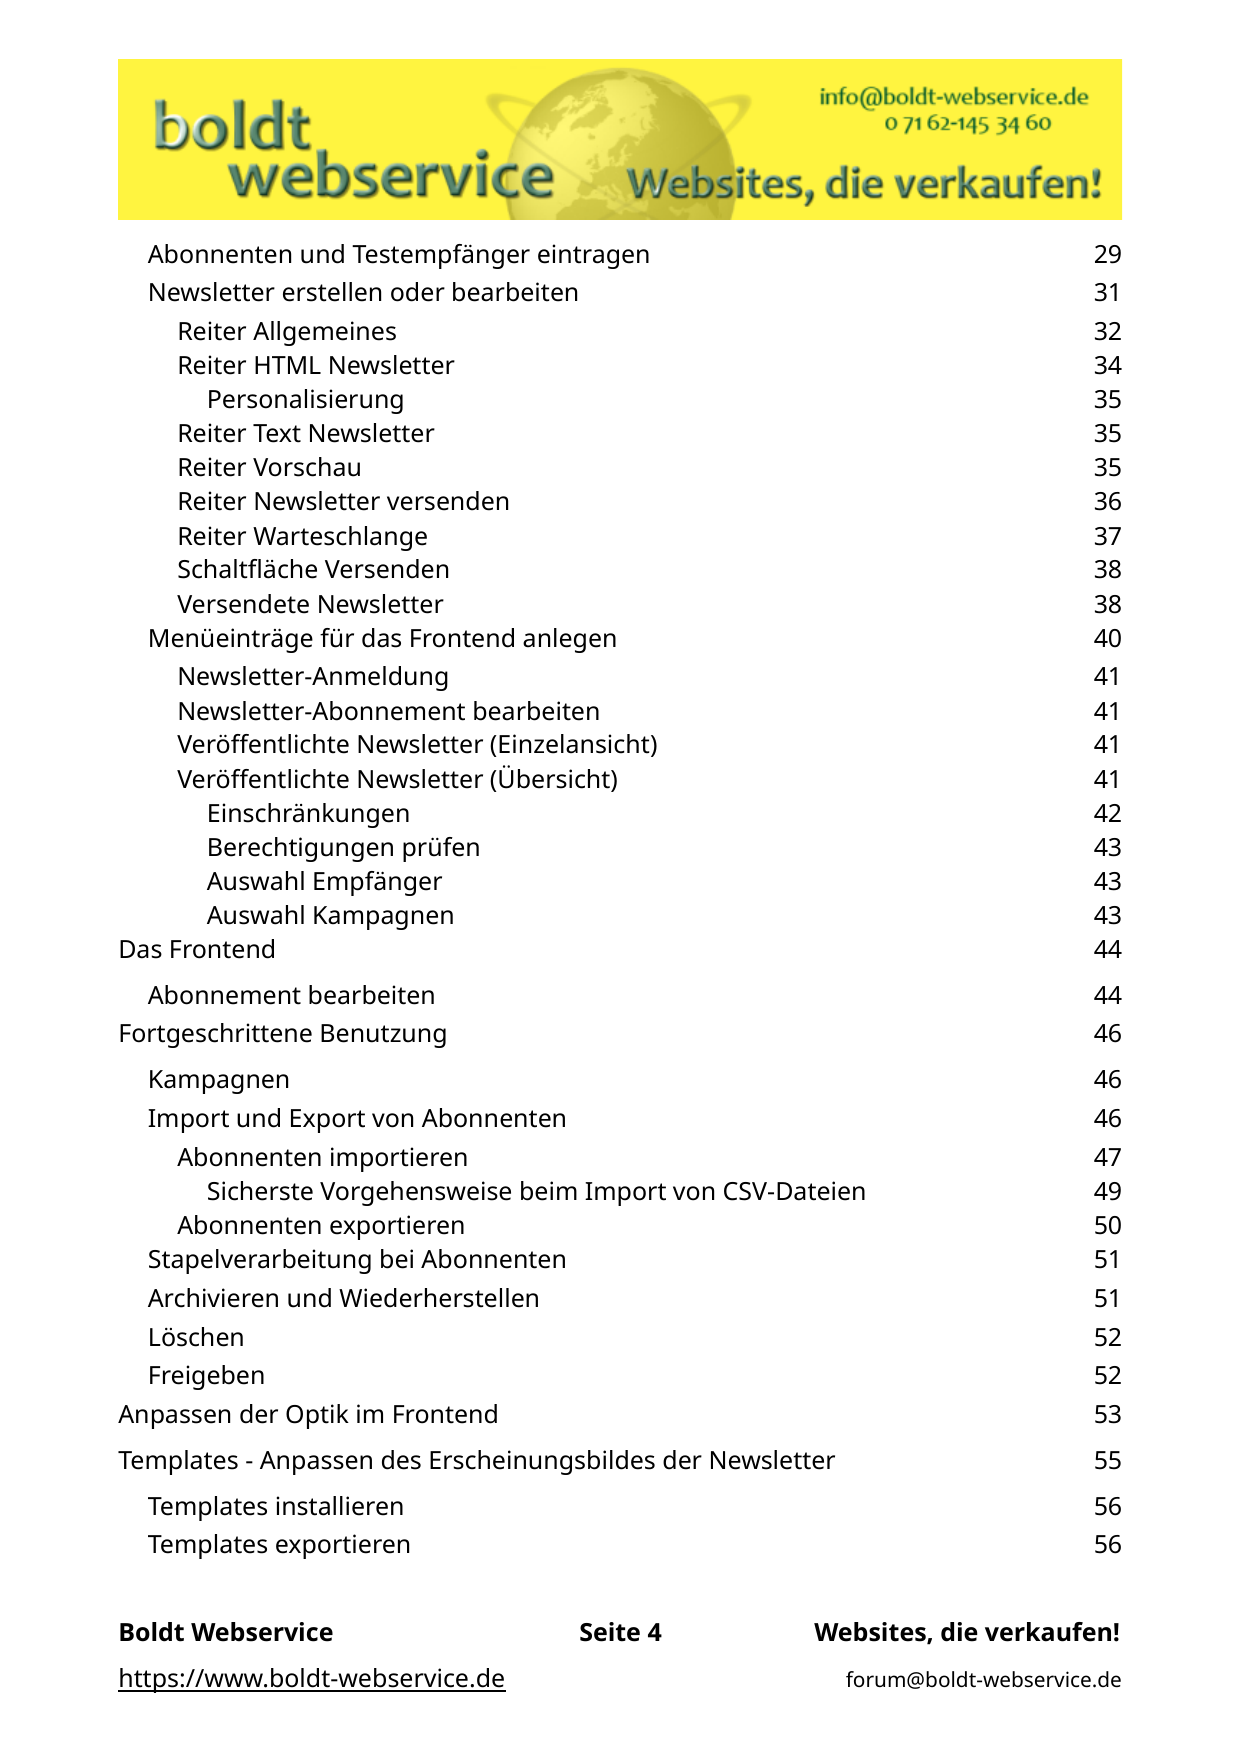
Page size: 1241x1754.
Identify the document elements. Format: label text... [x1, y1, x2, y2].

text Reiter Allgemeines 32 [177, 314, 1122, 348]
text Abonnement bearbeiten 44 [148, 977, 1122, 1011]
text Templates - Anpassen des Erscheinungsbildes der Newsletter 55 [118, 1442, 1122, 1477]
text Newsletter erstellen oder bearbeiten 31 [148, 275, 1122, 309]
text Menüeinträge für das Frontend anlegen 40 [148, 620, 1122, 654]
text Abonnenten exportieren 50 [177, 1208, 1122, 1242]
text Stapelverarbeitung bei Abonnenten 51 [148, 1242, 1122, 1276]
text Kampagnen 46 [148, 1062, 1122, 1096]
text Abonnenten und Testempfänger eintragen 29 [148, 236, 1122, 270]
text Das Frontend 44 [118, 932, 1122, 966]
text Reiter HTML Newsletter 34 [177, 348, 1122, 382]
text Löschen 52 [148, 1319, 1122, 1353]
text Veröffentlichte Newsletter (Übersicht) 41 [177, 761, 1122, 795]
text Templates exportieren 56 [148, 1527, 1122, 1561]
text Abonnenten importieren 47 [177, 1139, 1122, 1173]
text Auswahl Empfänger 43 [207, 863, 1122, 897]
text Einschränkungen 42 [207, 795, 1122, 829]
text Anpassen der Optik im Frontend 53 [118, 1397, 1122, 1431]
text Reiter Warteschlange 37 [177, 518, 1122, 552]
text Archivieren und Wiederherstellen 51 [148, 1280, 1122, 1314]
text Import und Export von Abonnenten 46 [148, 1101, 1122, 1135]
text Schaltfläche Versenden 38 [177, 552, 1122, 586]
text Versendete Newsletter 38 [177, 586, 1122, 620]
text Templates installieren 56 [148, 1488, 1122, 1522]
text Reiter Text Newsletter 35 [177, 416, 1122, 450]
text Berechtigungen prüfen 43 [207, 829, 1122, 863]
text Veröffentlichte Newsletter (Einzelansicht) 41 [177, 727, 1122, 761]
text Newsletter-Abonnement bearbeiten 41 [177, 693, 1122, 727]
text Auswahl Kampagnen 43 [207, 897, 1122, 932]
picture [118, 59, 1123, 220]
text Sicherste Vorgehensweise beim Import von CSV-Dateien 49 [207, 1173, 1122, 1208]
text Reiter Vorschau 35 [177, 450, 1122, 484]
text Personalisierung 35 [207, 382, 1122, 416]
text Reiter Newsletter versenden 36 [177, 484, 1122, 518]
text Fortgeschrittene Benutzung 46 [118, 1016, 1122, 1050]
text Newsletter-Anmeldung 41 [177, 659, 1122, 693]
text Freigeben 52 [148, 1358, 1122, 1392]
